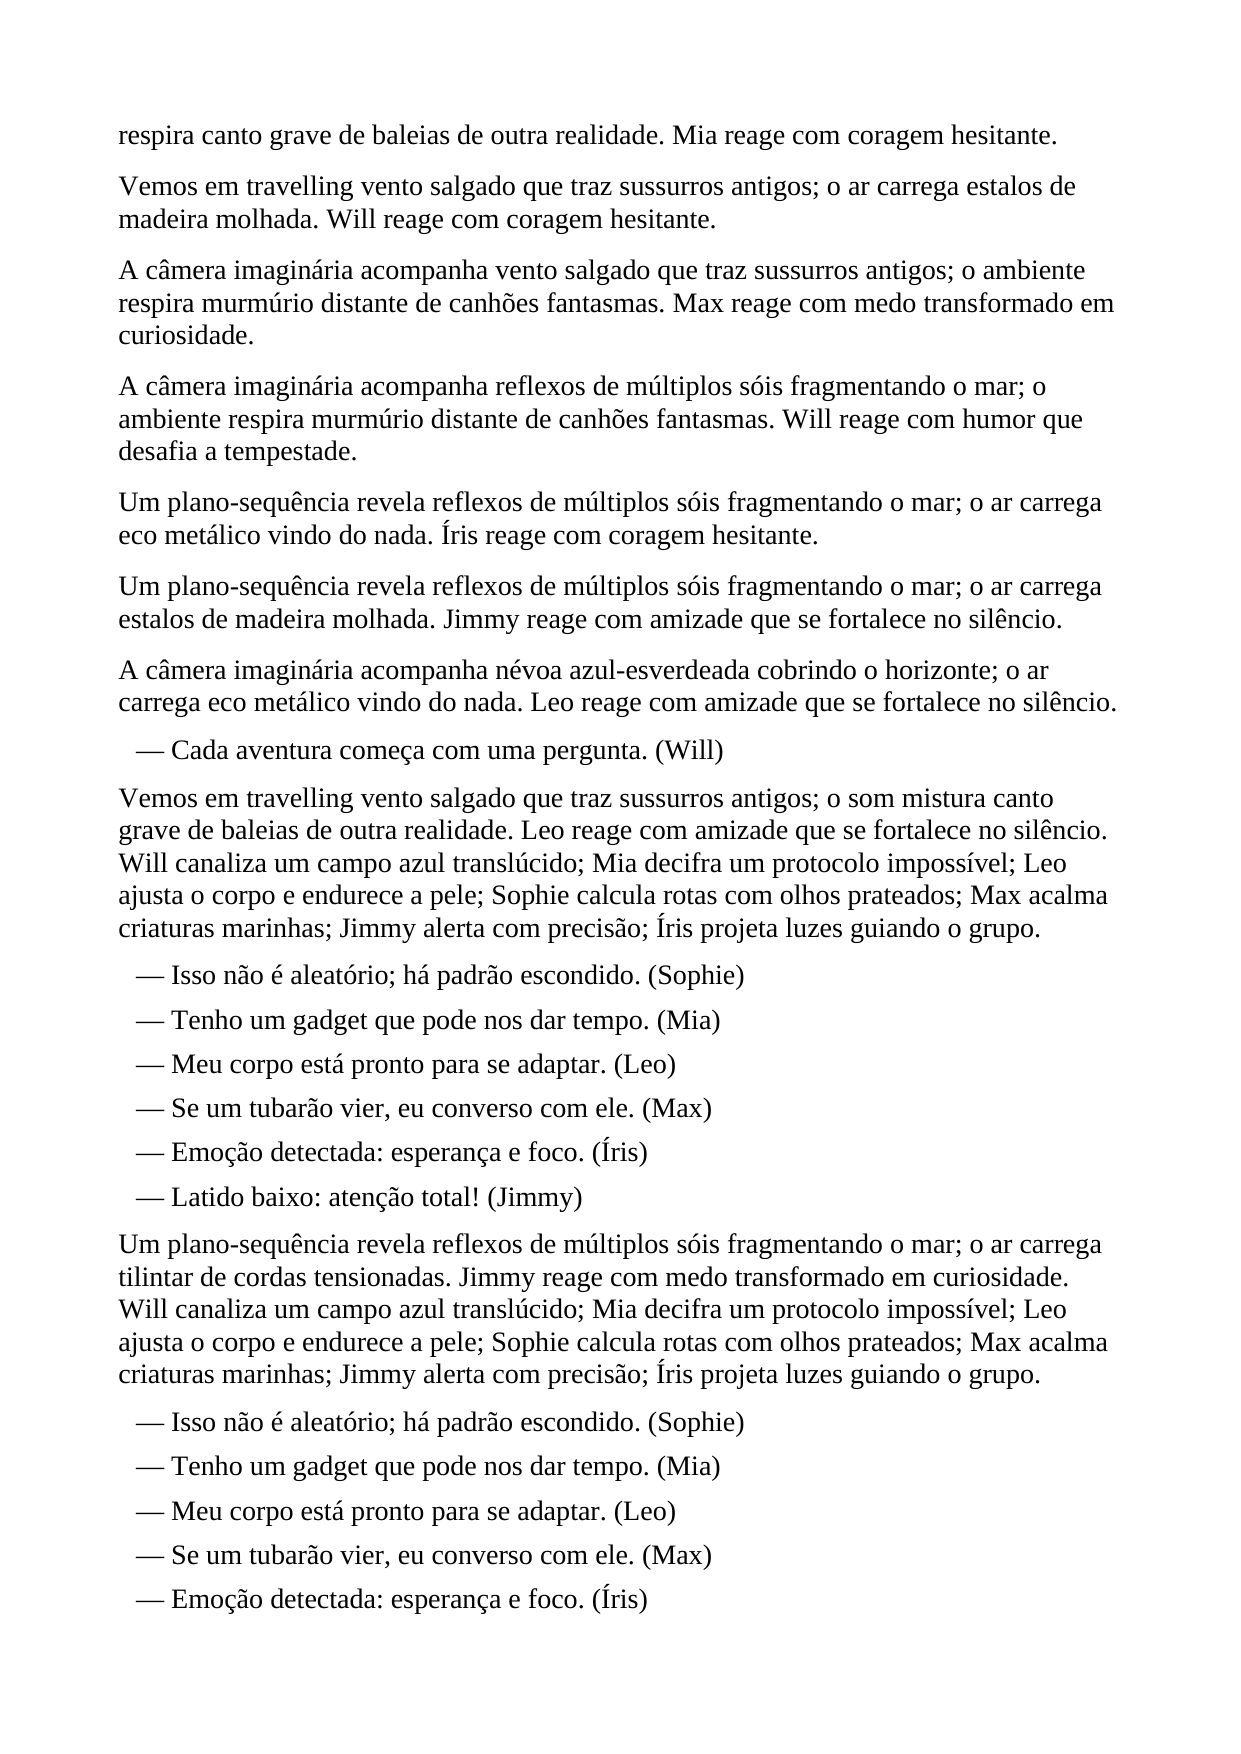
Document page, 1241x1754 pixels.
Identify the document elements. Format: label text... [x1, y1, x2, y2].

text — Se um tubarão vier, eu converso com ele. (Max) [118, 1091, 1122, 1124]
text — Latido baixo: atenção total! (Jimmy) [118, 1180, 1122, 1212]
text A câmera imaginária acompanha reflexos de múltiplos sóis fragmentando o mar; o ambiente respira murmúrio distante de canhões fantasmas. Will reage com humor que desafia a tempestade. [118, 369, 1122, 467]
text A câmera imaginária acompanha vento salgado que traz sussurros antigos; o ambiente respira murmúrio distante de canhões fantasmas. Max reage com medo transformado em curiosidade. [118, 253, 1122, 350]
text — Meu corpo está pronto para se adaptar. (Leo) [118, 1493, 1122, 1526]
text — Tenho um gadget que pode nos dar tempo. (Mia) [118, 1003, 1122, 1035]
text Um plano-sequência revela reflexos de múltiplos sóis fragmentando o mar; o ar carrega tilintar de cordas tensionadas. Jimmy reage com medo transformado em curiosidade. Will canaliza um campo azul translúcido; Mia decifra um protocolo impossível; Leo ajusta o corpo e endurece a pele; Sophie calcula rotas com olhos prateados; Max acalma criaturas marinhas; Jimmy alerta com precisão; Íris projeta luzes guiando o grupo. [118, 1228, 1122, 1389]
text — Meu corpo está pronto para se adaptar. (Leo) [118, 1047, 1122, 1079]
text A câmera imaginária acompanha névoa azul-esverdeada cobrindo o horizonte; o ar carrega eco metálico vindo do nada. Leo reage com amizade que se fortalece no silêncio. [118, 653, 1122, 718]
text — Cada aventura começa com uma pergunta. (Will) [118, 733, 1122, 766]
text Vemos em travelling vento salgado que traz sussurros antigos; o ar carrega estalos de madeira molhada. Will reage com coragem hesitante. [118, 169, 1122, 234]
text Um plano-sequência revela reflexos de múltiplos sóis fragmentando o mar; o ar carrega eco metálico vindo do nada. Íris reage com coragem hesitante. [118, 486, 1122, 550]
text respira canto grave de baleias de outra realidade. Mia reage com coragem hesitante. [118, 118, 1122, 151]
text — Emoção detectada: esperança e foco. (Íris) [118, 1136, 1122, 1168]
text — Emoção detectada: esperança e foco. (Íris) [118, 1582, 1122, 1614]
text Vemos em travelling vento salgado que traz sussurros antigos; o som mistura canto grave de baleias de outra realidade. Leo reage com amizade que se fortalece no silêncio. Will canaliza um campo azul translúcido; Mia decifra um protocolo impossível; Leo ajusta o corpo e endurece a pele; Sophie calcula rotas com olhos prateados; Max acalma criaturas marinhas; Jimmy alerta com precisão; Íris projeta luzes guiando o grupo. [118, 781, 1122, 943]
text — Tenho um gadget que pode nos dar tempo. (Mia) [118, 1449, 1122, 1482]
text — Se um tubarão vier, eu converso com ele. (Max) [118, 1538, 1122, 1570]
text Um plano-sequência revela reflexos de múltiplos sóis fragmentando o mar; o ar carrega estalos de madeira molhada. Jimmy reage com amizade que se fortalece no silêncio. [118, 569, 1122, 634]
text — Isso não é aleatório; há padrão escondido. (Sophie) [118, 1405, 1122, 1437]
text — Isso não é aleatório; há padrão escondido. (Sophie) [118, 958, 1122, 991]
